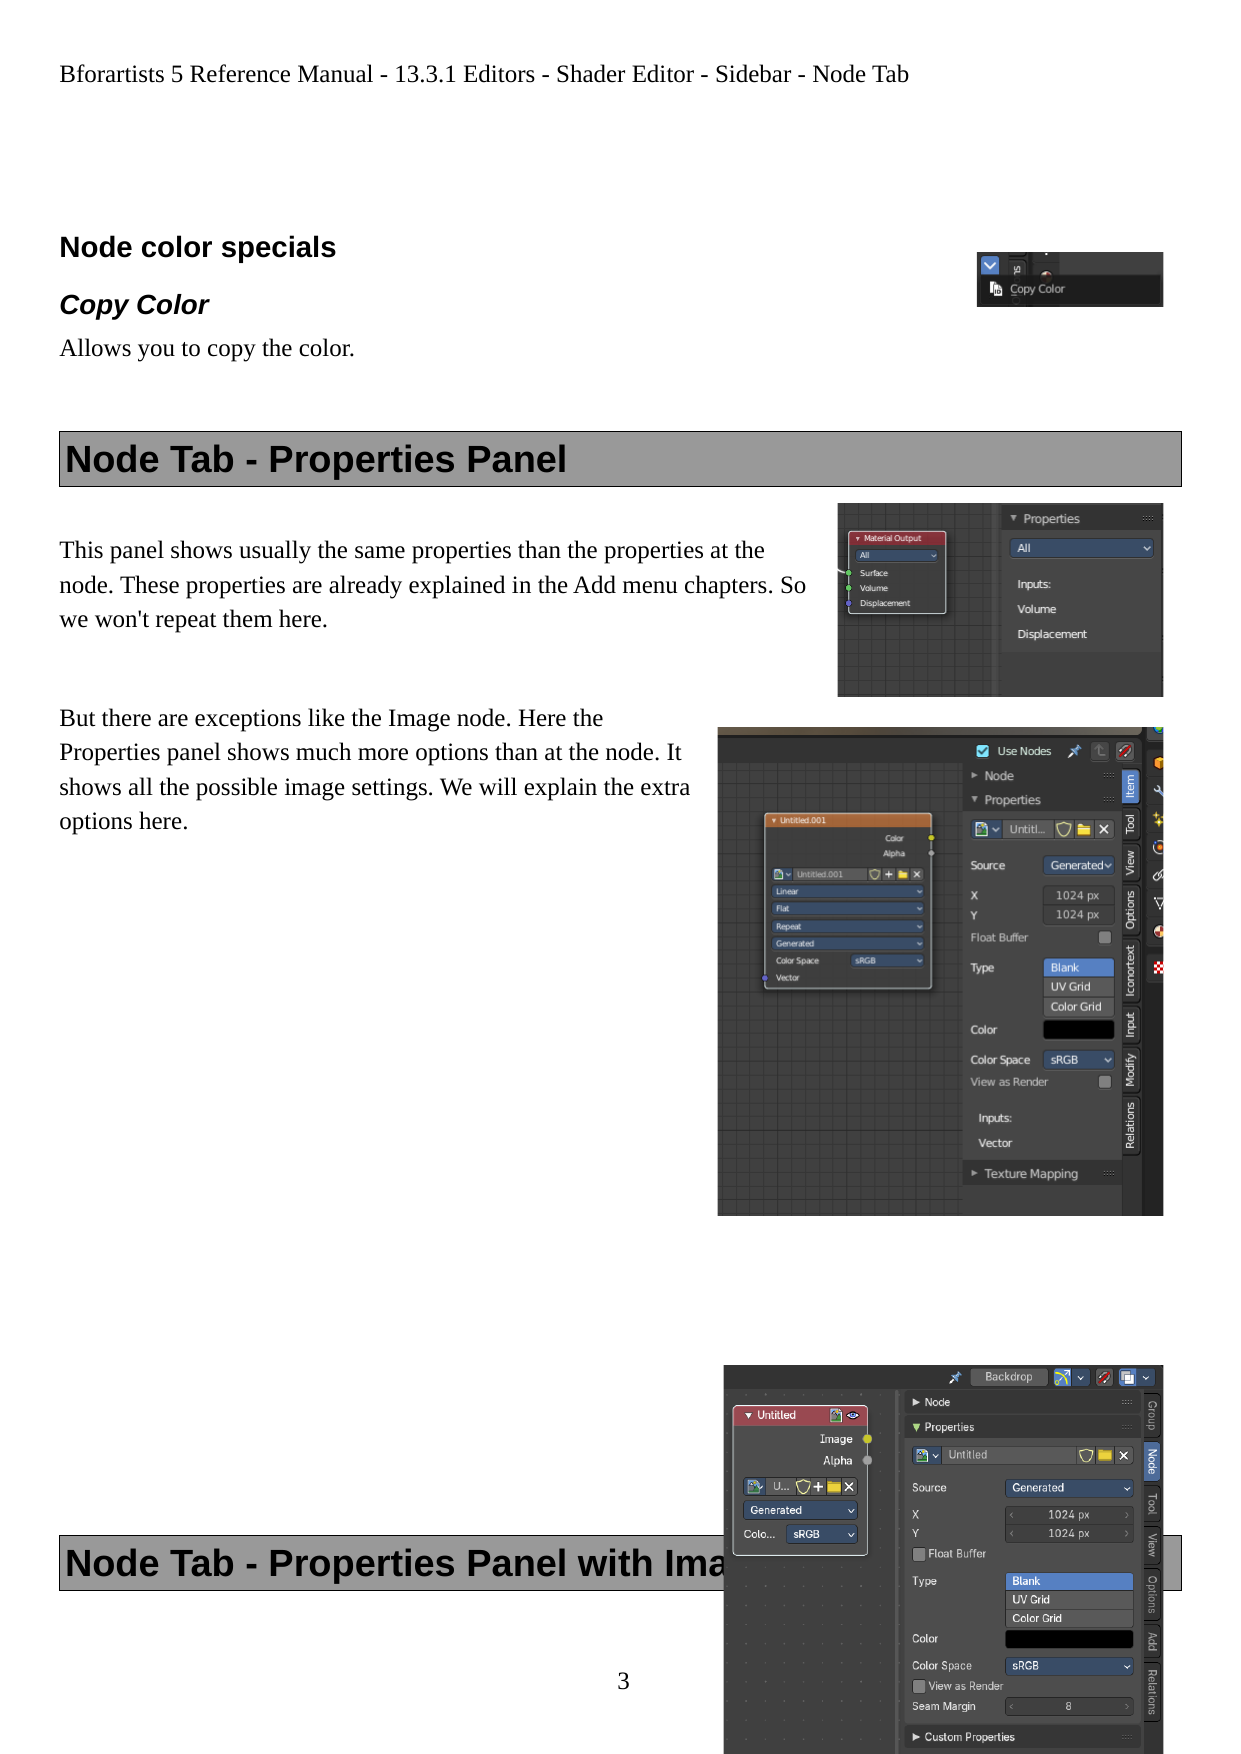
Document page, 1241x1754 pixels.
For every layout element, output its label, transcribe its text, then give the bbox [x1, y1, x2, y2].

picture [717, 727, 1164, 1216]
table_header Node Tab - Properties Panel with Image node [60, 1536, 723, 1590]
picture [976, 252, 1164, 307]
table_header Node Tab - Properties Panel [60, 432, 1181, 486]
picture [837, 503, 1164, 697]
picture [723, 1365, 1164, 1754]
subtitle Copy Color [59, 289, 1181, 321]
text Allows you to copy the color. [59, 333, 1181, 362]
table_header Node Tab - Properties Panel with Image node [1164, 1536, 1181, 1590]
text But there are exceptions like the Image node. Here the Properties panel shows much more options than at the node. It shows all the possible image settings. We will explain the extra options here. [59, 703, 1181, 835]
subtitle Node color specials [59, 230, 1181, 264]
text This panel shows usually the same properties than the properties at the node. These properties are already explained in the Add menu chapters. So we won't repeat them here. [59, 536, 837, 633]
